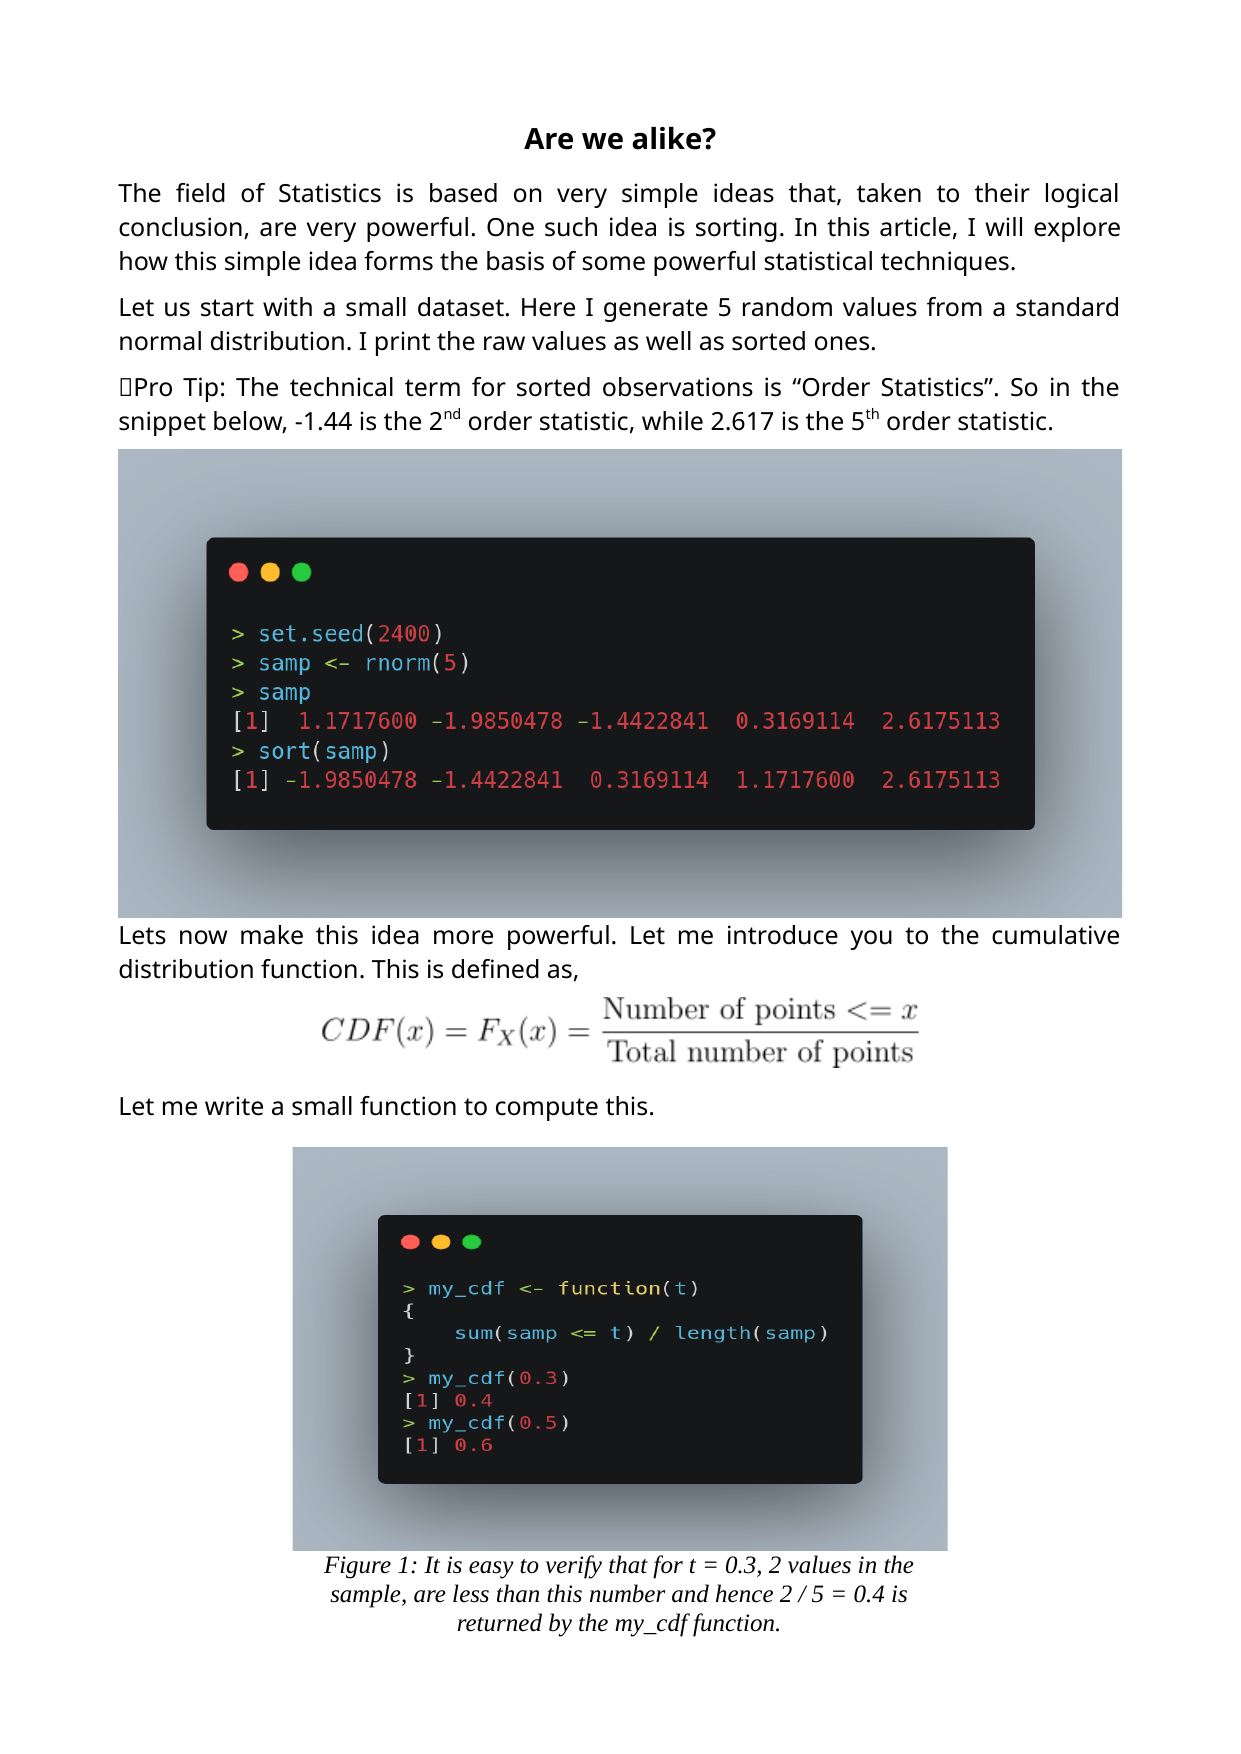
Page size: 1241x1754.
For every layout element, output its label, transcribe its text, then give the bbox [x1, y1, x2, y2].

picture [321, 997, 919, 1068]
picture [118, 449, 1123, 918]
text Let us start with a small dataset. Here I generate 5 random values from a standard normal distribution. I print the raw values as well as sorted ones. [118, 289, 1122, 358]
text Figure 1: It is easy to verify that for t = 0.3, 2 values in the sample, are less than this number and hence 2 / 5 = 0.4 is returned by the my_cdf function. [293, 1551, 948, 1636]
text Are we alike? [118, 118, 1122, 158]
picture [292, 1147, 948, 1551]
text 💡Pro Tip: The technical term for sorted observations is “Order Statistics”. So in the snippet below, -1.44 is the 2nd order statistic, while 2.617 is the 5th order statistic. [118, 369, 1122, 437]
text Let me write a small function to compute this. [118, 1089, 1122, 1123]
text Lets now make this idea more powerful. Let me introduce you to the cumulative distribution function. This is defined as, [118, 918, 1122, 986]
text The field of Statistics is based on very simple ideas that, taken to their logical conclusion, are very powerful. One such idea is sorting. In this article, I will explore how this simple idea forms the basis of some powerful statistical techniques. [118, 176, 1122, 278]
